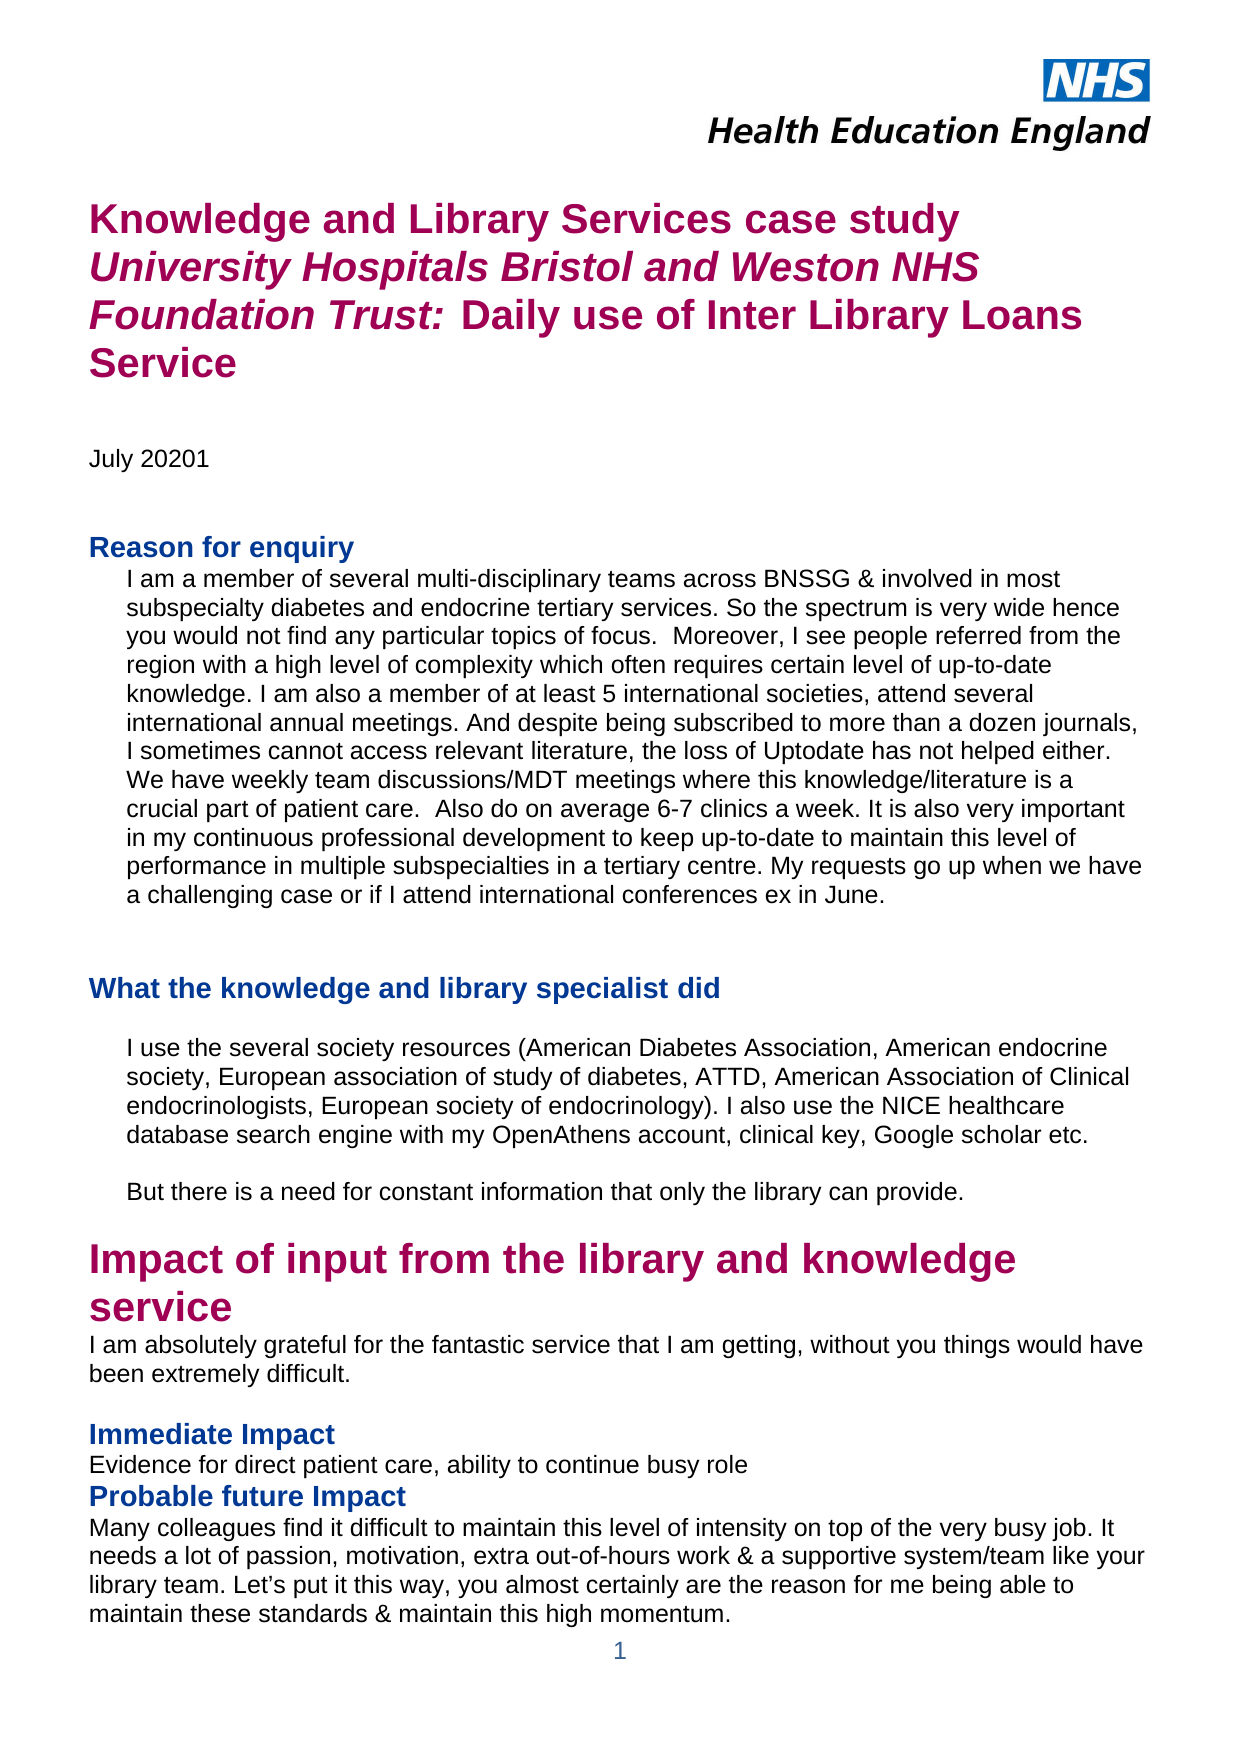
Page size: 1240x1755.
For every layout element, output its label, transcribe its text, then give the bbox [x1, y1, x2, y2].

text Knowledge and Library Services case study [89, 195, 1151, 243]
text I am a member of several multi-disciplinary teams across BNSSG & involved in most subspecialty diabetes and endocrine tertiary services. So the spectrum is very wide hence you would not find any particular topics of focus. Moreover, I see people referred from the region with a high level of complexity which often requires certain level of up-to-date knowledge. I am also a member of at least 5 international societies, attend several international annual meetings. And despite being subscribed to more than a dozen journals, I sometimes cannot access relevant literature, the loss of Uptodate has not helped either. We have weekly team discussions/MDT meetings where this knowledge/literature is a crucial part of patient care. Also do on average 6-7 clinics a week. It is also very important in my continuous professional development to keep up-to-date to maintain this level of performance in multiple subspecialties in a tertiary centre. My requests go up when we have a challenging case or if I attend international conferences ex in June. [126, 564, 1151, 909]
text University Hospitals Bristol and Weston NHS Foundation Trust: Daily use of Inter Library Loans Service [89, 243, 1151, 386]
text Evidence for direct patient care, ability to continue busy role [89, 1450, 1151, 1479]
text What the knowledge and library specialist did [89, 971, 1151, 1004]
text But there is a need for constant information that only the library can provide. [126, 1177, 1151, 1206]
text Immediate Impact [89, 1417, 1151, 1450]
text I use the several society resources (American Diabetes Association, American endocrine society, European association of study of diabetes, ATTD, American Association of Clinical endocrinologists, European society of endocrinology). I also use the NICE healthcare database search engine with my OpenAthens account, clinical key, Google scholar etc. [126, 1033, 1151, 1148]
text Impact of input from the library and knowledge service [89, 1234, 1151, 1330]
text July 20201 [89, 444, 1151, 473]
text Many colleagues find it difficult to maintain this level of intensity on top of the very busy job. It needs a lot of passion, motivation, extra out-of-hours work & a supportive system/team like your library team. Let’s put it this way, you almost certainly are the reason for me being able to maintain these standards & maintain this high momentum. [89, 1512, 1151, 1627]
text I am absolutely grateful for the fantastic service that I am getting, without you things would have been extremely difficult. [89, 1330, 1151, 1388]
text Reason for enquiry [89, 530, 1151, 564]
text Probable future Impact [89, 1479, 1151, 1512]
